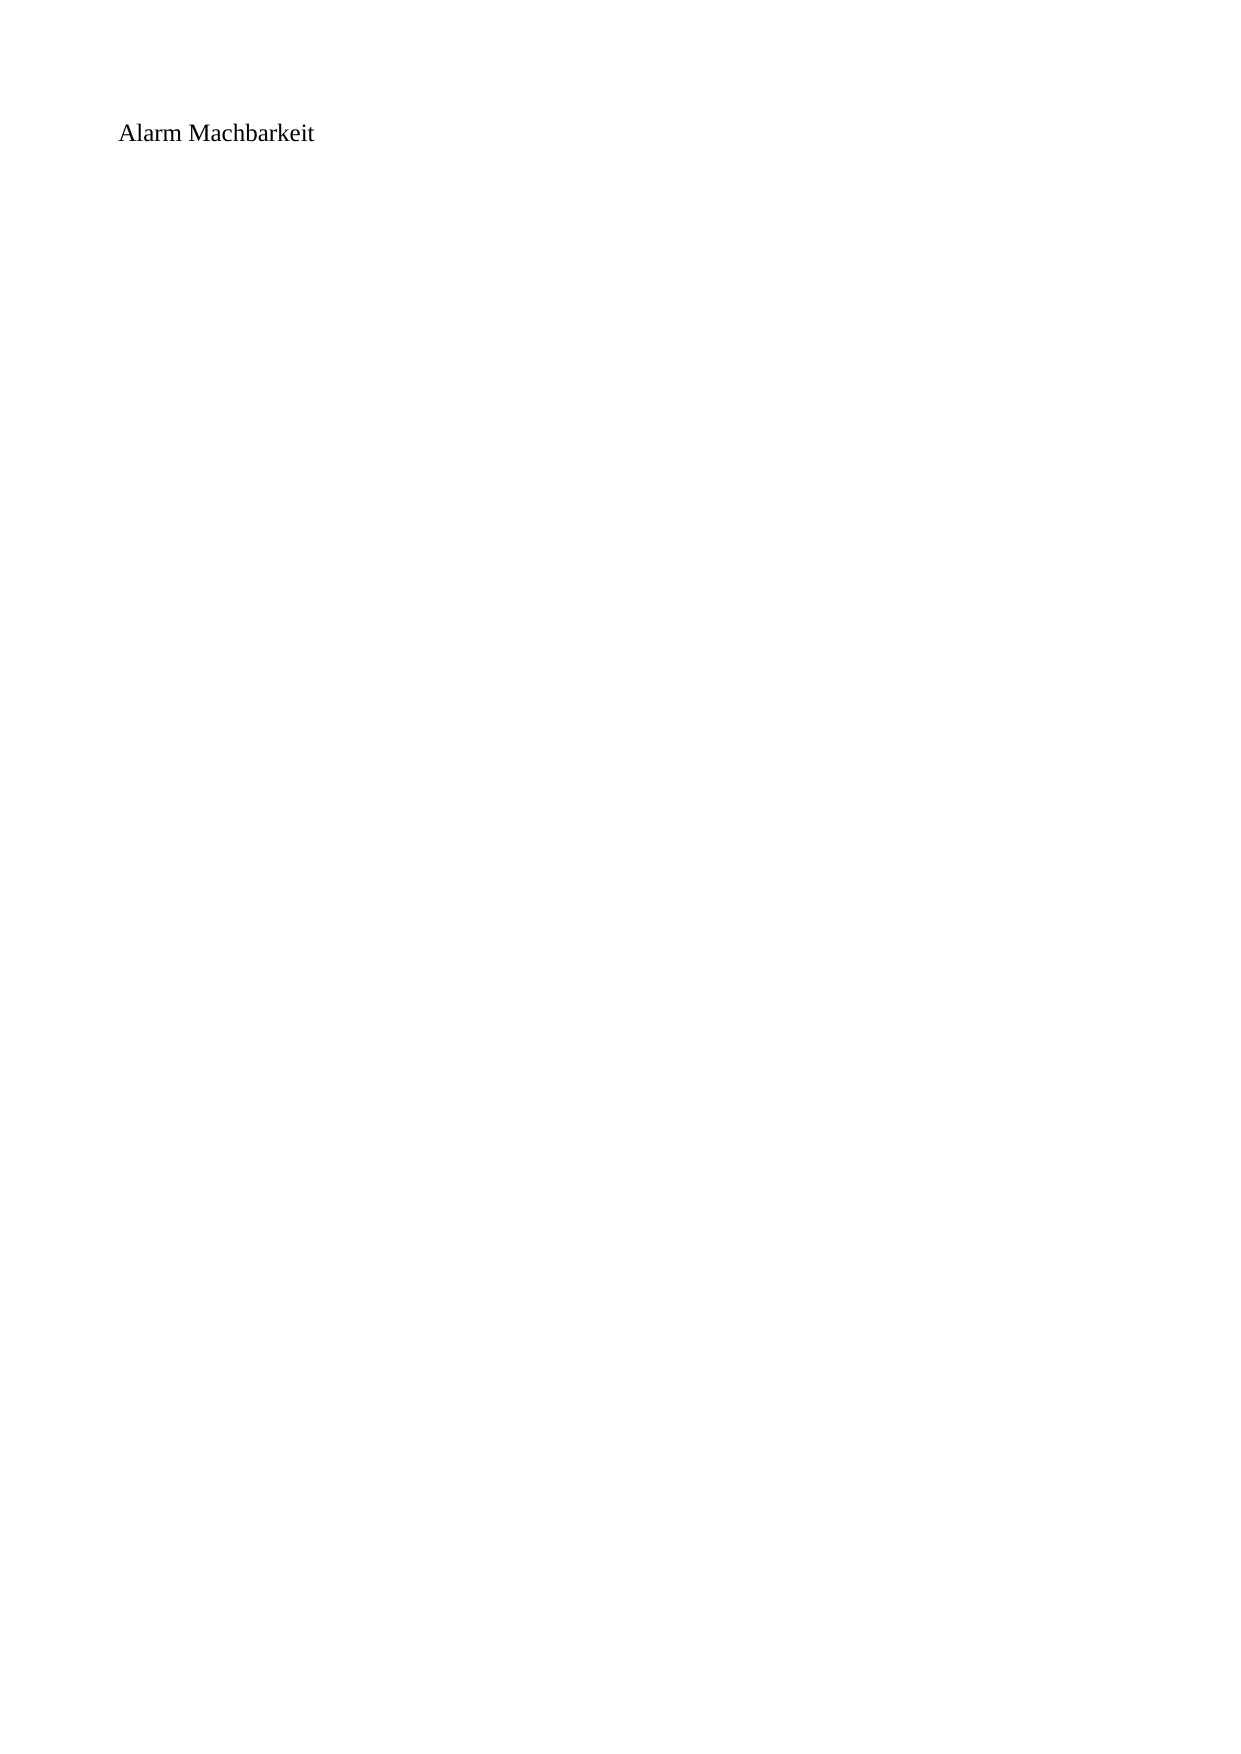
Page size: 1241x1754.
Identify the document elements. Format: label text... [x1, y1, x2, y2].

text Alarm Machbarkeit [118, 118, 1122, 147]
